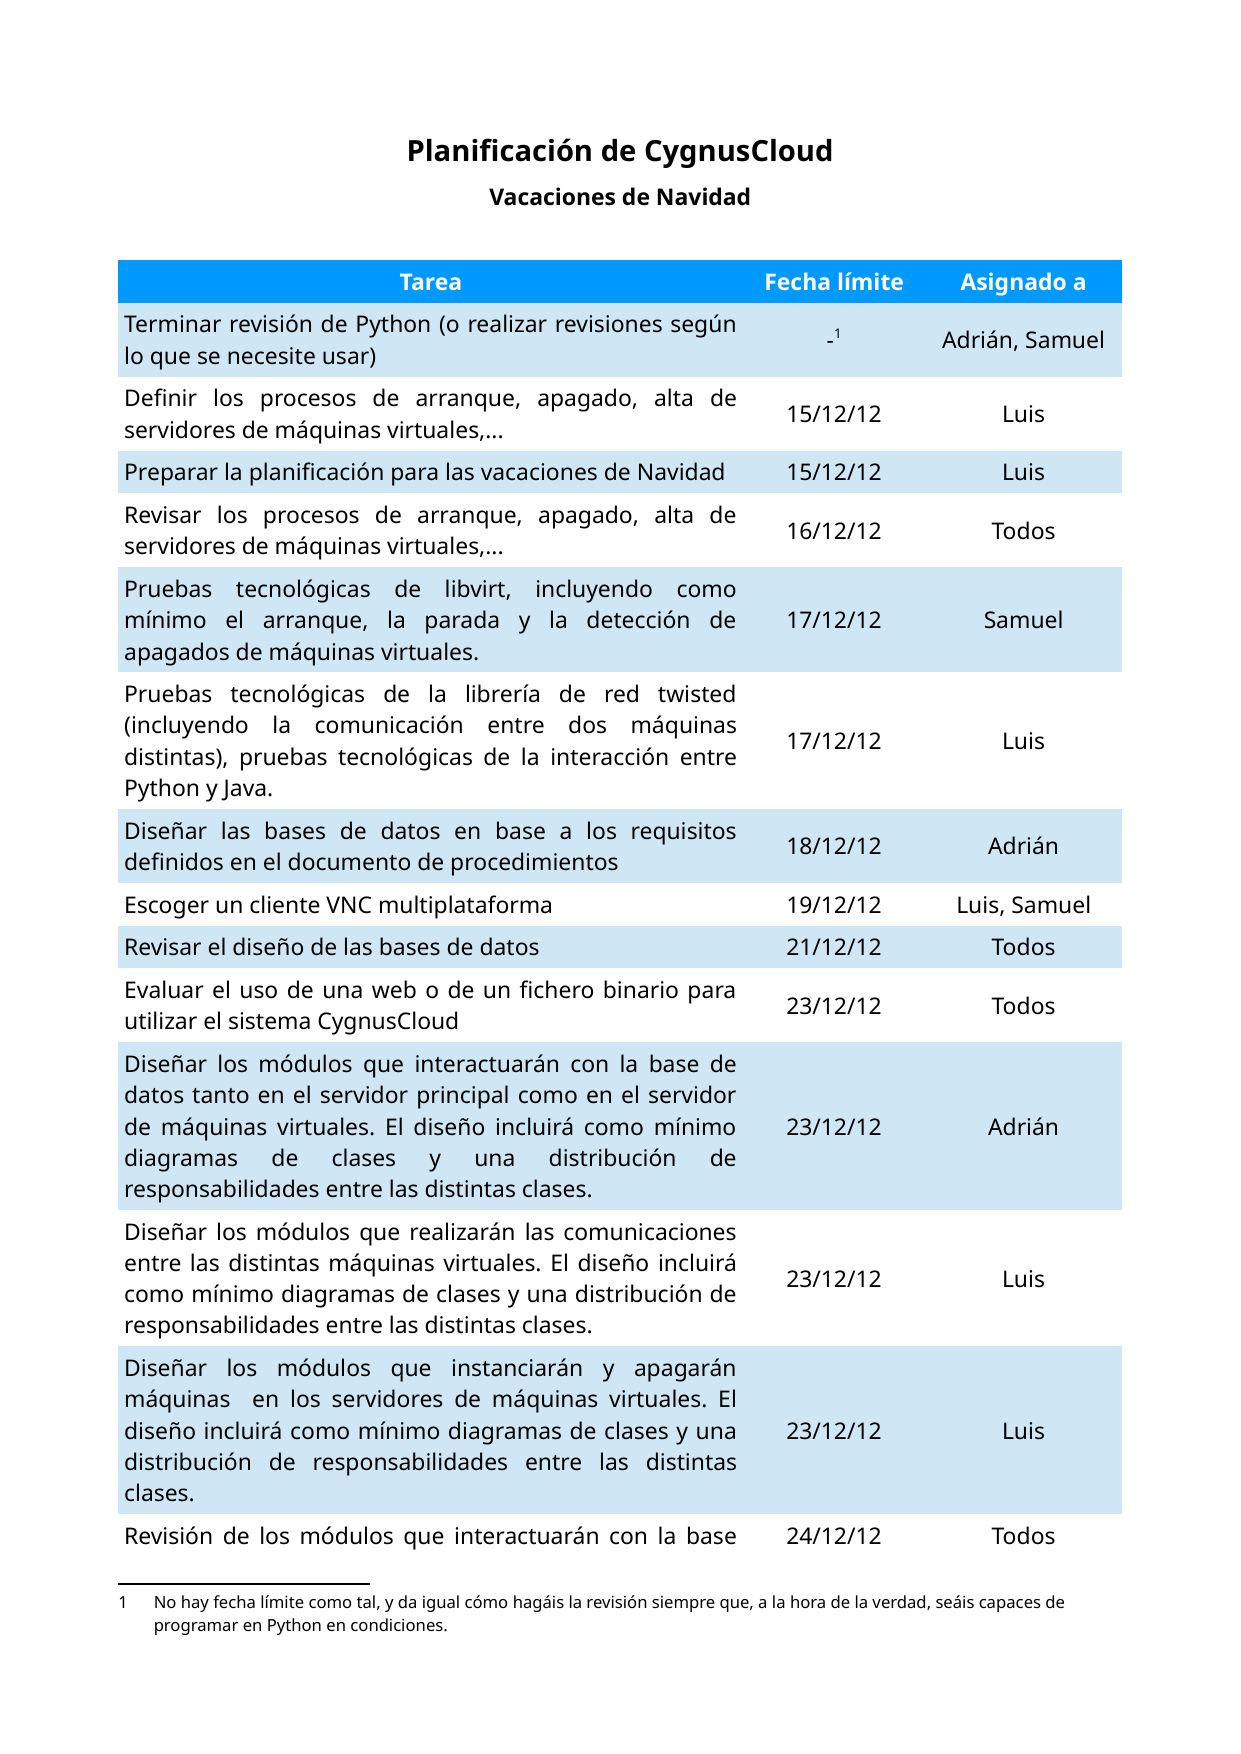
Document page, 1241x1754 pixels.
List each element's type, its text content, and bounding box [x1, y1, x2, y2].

table_cell Todos [925, 1514, 1122, 1557]
table_cell 15/12/12 [743, 377, 925, 451]
table_cell Adrián [925, 1042, 1122, 1210]
table_cell Pruebas tecnológicas de libvirt, incluyendo como mínimo el arranque, la parada y la detección de apagados de máquinas virtuales. [118, 567, 743, 672]
table_cell Samuel [925, 567, 1122, 672]
table_cell 17/12/12 [743, 567, 925, 672]
table_cell Todos [925, 926, 1122, 968]
table_cell 23/12/12 [743, 1042, 925, 1210]
text Planificación de CygnusCloud [118, 130, 1122, 169]
table_cell Diseñar las bases de datos en base a los requisitos definidos en el documento de procedimientos [118, 809, 743, 883]
table_cell 24/12/12 [743, 1514, 925, 1557]
table_cell Revisar los procesos de arranque, apagado, alta de servidores de máquinas virtuales,... [118, 493, 743, 567]
table_cell Adrián [925, 809, 1122, 883]
table_cell Luis, Samuel [925, 883, 1122, 926]
table_cell Diseñar los módulos que interactuarán con la base de datos tanto en el servidor principal como en el servidor de máquinas virtuales. El diseño incluirá como mínimo diagramas de clases y una distribución de responsabilidades entre las distintas clases. [118, 1042, 743, 1210]
table_cell Revisión de los módulos que interactuarán con la base [118, 1514, 743, 1557]
table_cell 21/12/12 [743, 926, 925, 968]
table_cell Luis [925, 377, 1122, 451]
table_cell Escoger un cliente VNC multiplataforma [118, 883, 743, 926]
table_cell - [743, 303, 925, 377]
table_cell Diseñar los módulos que instanciarán y apagarán máquinas en los servidores de máquinas virtuales. El diseño incluirá como mínimo diagramas de clases y una distribución de responsabilidades entre las distintas clases. [118, 1346, 743, 1514]
table_cell 18/12/12 [743, 809, 925, 883]
table_cell Adrián, Samuel [925, 303, 1122, 377]
table_header Tarea [118, 260, 743, 303]
table_cell Preparar la planificación para las vacaciones de Navidad [118, 451, 743, 493]
table_cell Luis [925, 1346, 1122, 1514]
table_header Asignado a [925, 260, 1122, 303]
table_cell Diseñar los módulos que realizarán las comunicaciones entre las distintas máquinas virtuales. El diseño incluirá como mínimo diagramas de clases y una distribución de responsabilidades entre las distintas clases. [118, 1210, 743, 1346]
text Vacaciones de Navidad [118, 181, 1122, 213]
table_cell 16/12/12 [743, 493, 925, 567]
table_cell Revisar el diseño de las bases de datos [118, 926, 743, 968]
table_cell Definir los procesos de arranque, apagado, alta de servidores de máquinas virtuales,... [118, 377, 743, 451]
table_cell Terminar revisión de Python (o realizar revisiones según lo que se necesite usar) [118, 303, 743, 377]
table_cell Pruebas tecnológicas de la librería de red twisted (incluyendo la comunicación entre dos máquinas distintas), pruebas tecnológicas de la interacción entre Python y Java. [118, 673, 743, 809]
table_header Fecha límite [743, 260, 925, 303]
table_cell Todos [925, 493, 1122, 567]
table_cell Luis [925, 673, 1122, 809]
table_cell 23/12/12 [743, 1210, 925, 1346]
table_cell 23/12/12 [743, 968, 925, 1042]
table_cell Todos [925, 968, 1122, 1042]
table_cell 17/12/12 [743, 673, 925, 809]
table_cell 15/12/12 [743, 451, 925, 493]
table_cell 23/12/12 [743, 1346, 925, 1514]
table_cell Evaluar el uso de una web o de un fichero binario para utilizar el sistema CygnusCloud [118, 968, 743, 1042]
table_cell Luis [925, 1210, 1122, 1346]
table_cell Luis [925, 451, 1122, 493]
table_cell 19/12/12 [743, 883, 925, 926]
